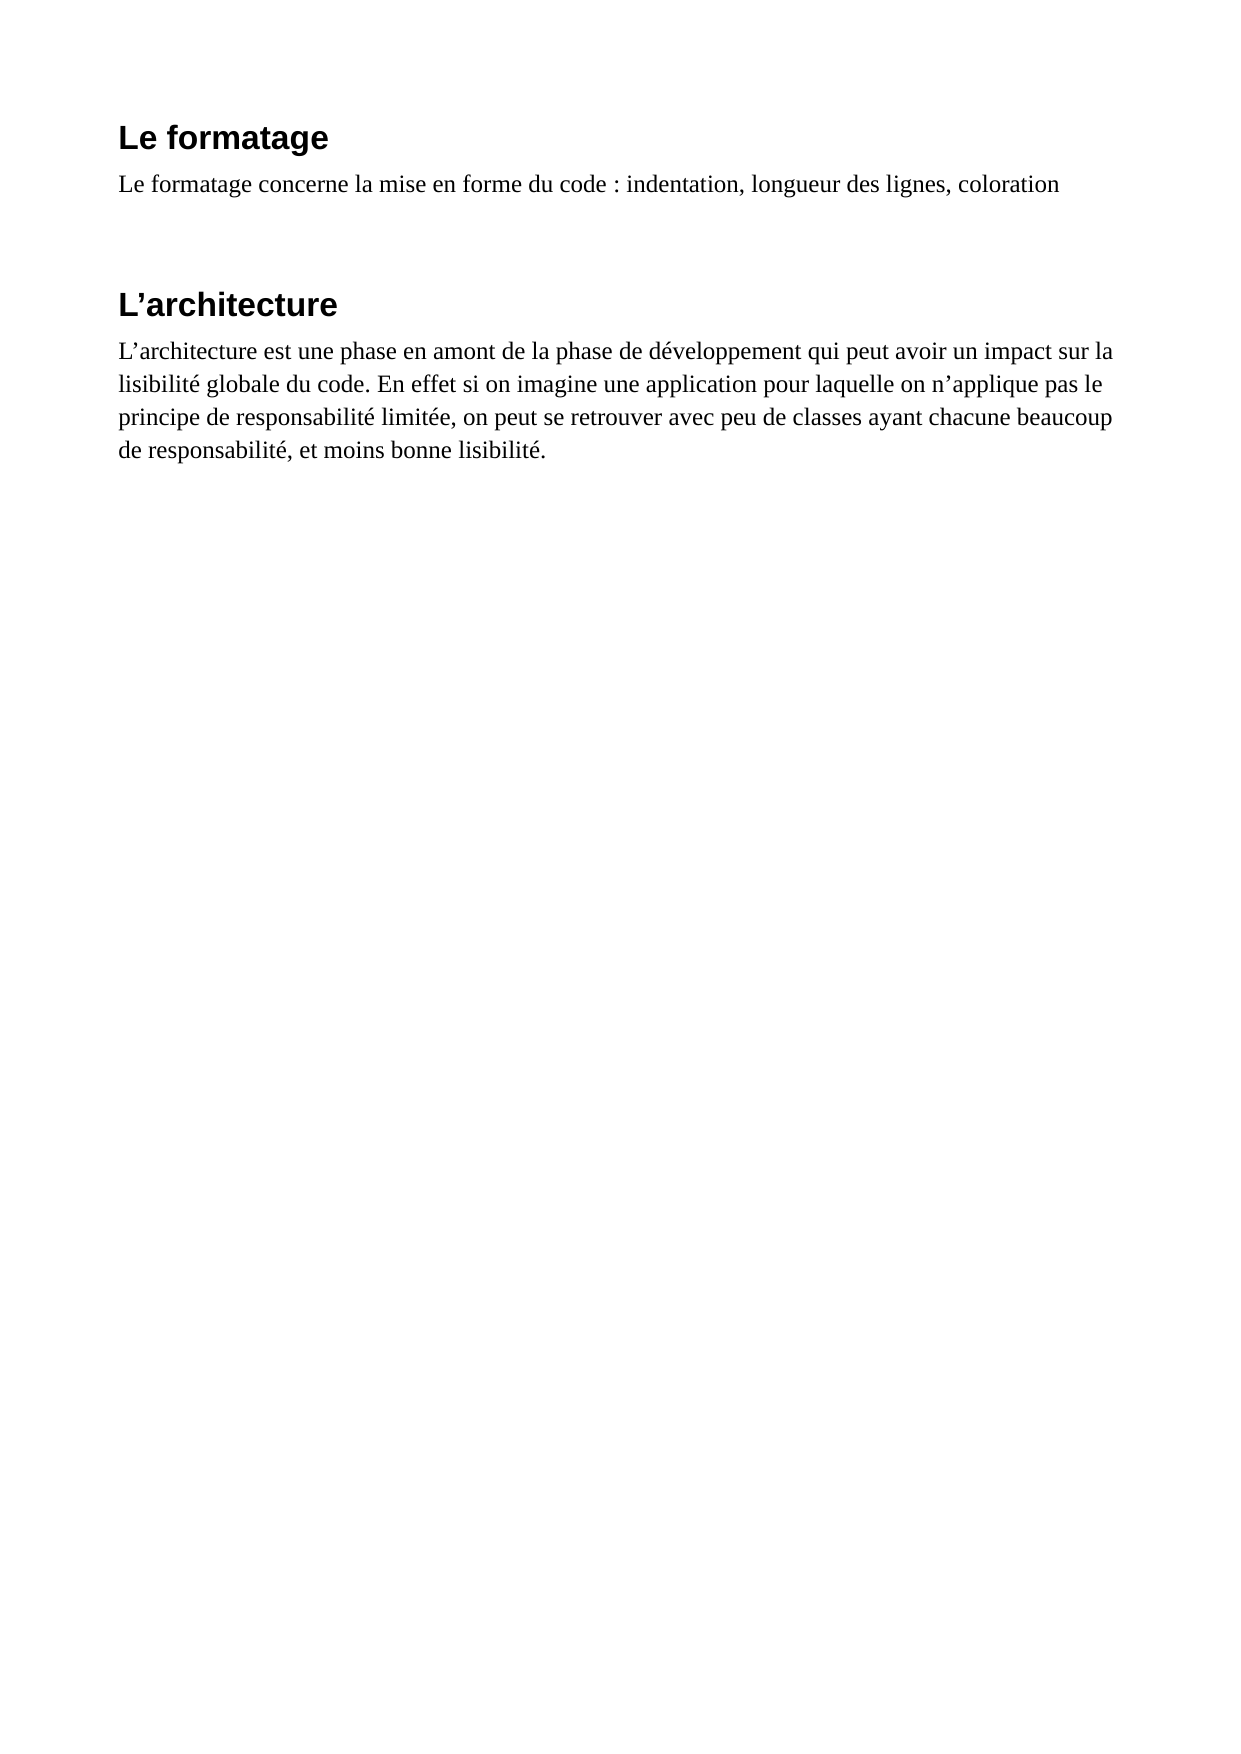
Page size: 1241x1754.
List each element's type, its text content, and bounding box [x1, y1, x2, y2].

text L’architecture est une phase en amont de la phase de développement qui peut avoir un impact sur la lisibilité globale du code. En effet si on imagine une application pour laquelle on n’applique pas le principe de responsabilité limitée, on peut se retrouver avec peu de classes ayant chacune beaucoup de responsabilité, et moins bonne lisibilité. [118, 336, 1122, 464]
subtitle Le formatage [118, 118, 1122, 157]
subtitle L’architecture [118, 285, 1122, 324]
text Le formatage concerne la mise en forme du code : indentation, longueur des lignes, coloration [118, 169, 1122, 198]
